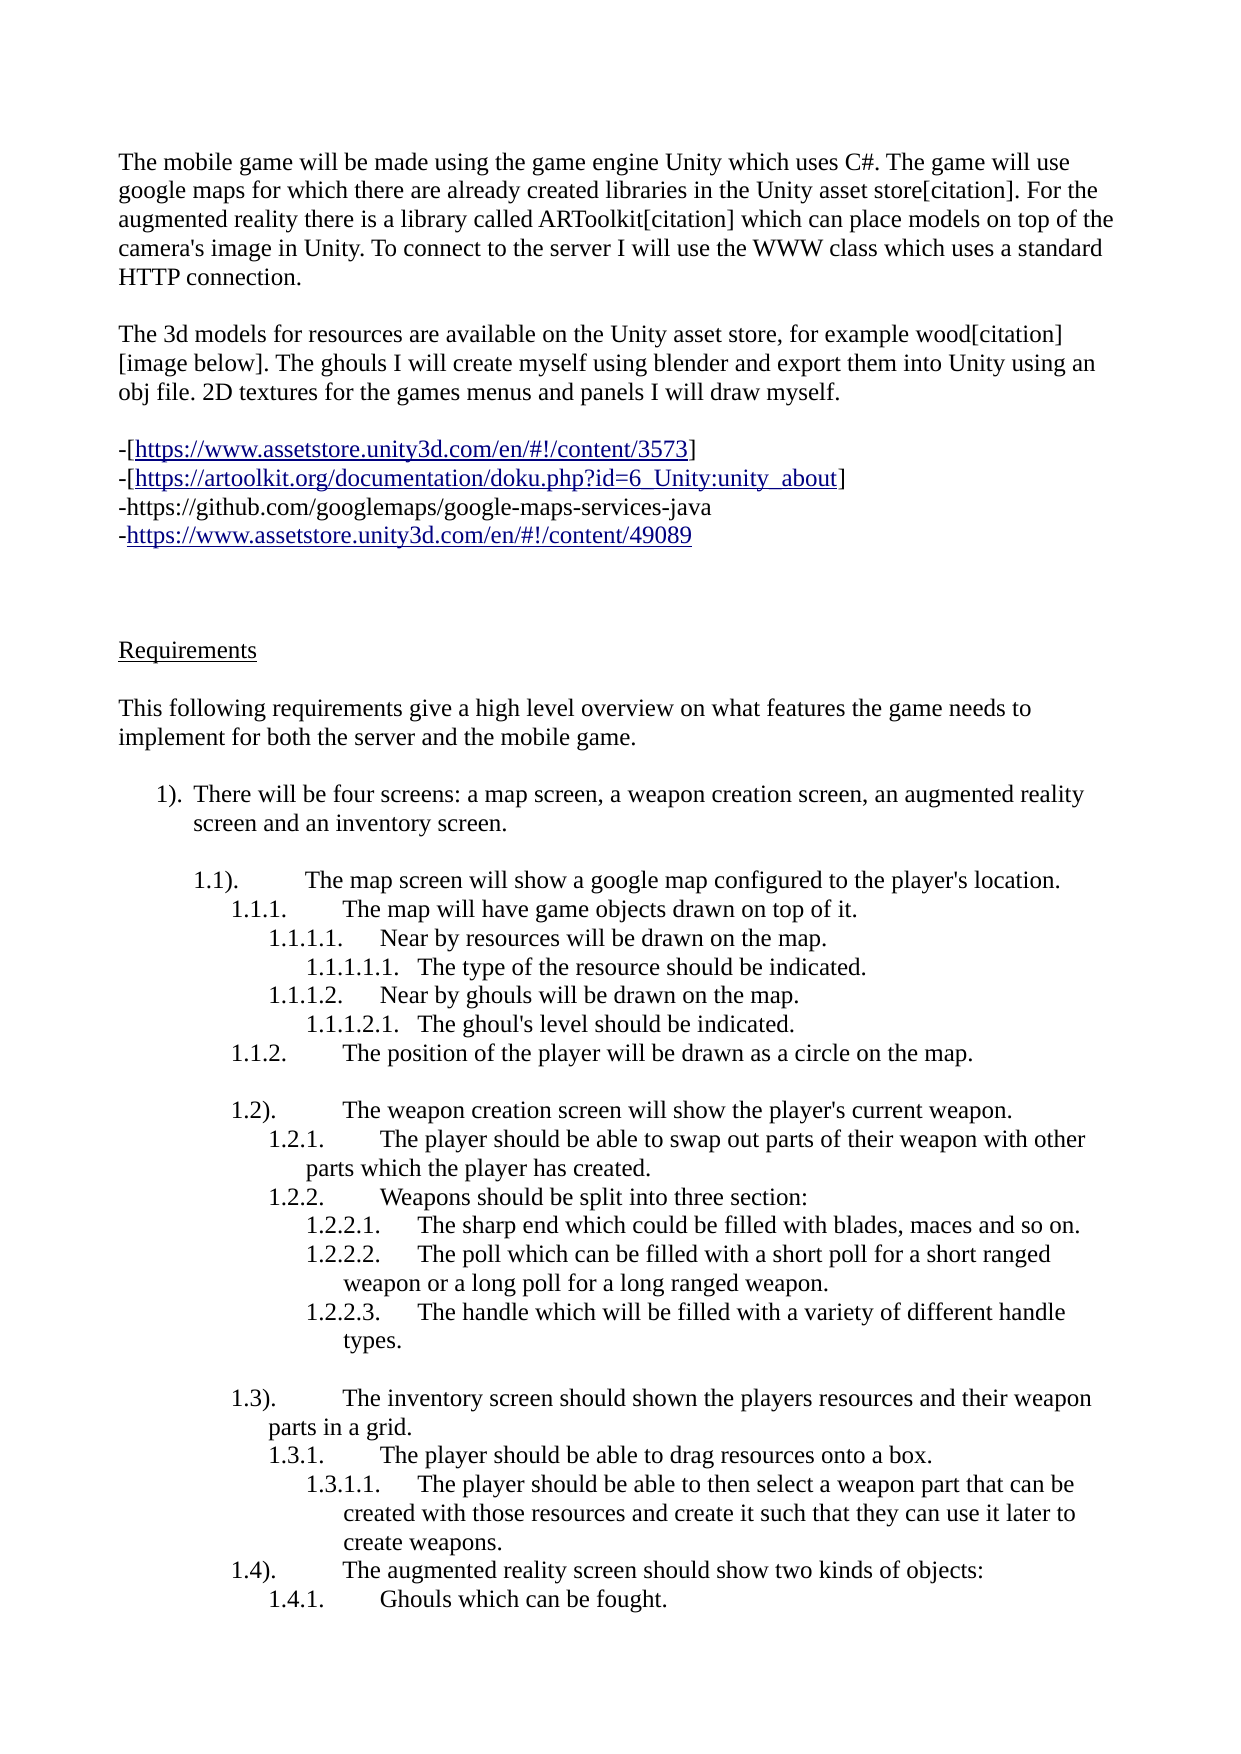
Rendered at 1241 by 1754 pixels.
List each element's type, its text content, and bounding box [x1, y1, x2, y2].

list The position of the player will be drawn as a circle on the map. [231, 1038, 1122, 1067]
list There will be four screens: a map screen, a weapon creation screen, an augmented reality screen and an inventory screen. [156, 779, 1122, 837]
text -[https://artoolkit.org/documentation/doku.php?id=6_Unity:unity_about] [118, 463, 1122, 492]
list The weapon creation screen will show the player's current weapon. [231, 1096, 1122, 1124]
list The map will have game objects drawn on top of it. [231, 894, 1122, 923]
text -https://github.com/googlemaps/google-maps-services-java [118, 492, 1122, 521]
text The 3d models for resources are available on the Unity asset store, for example wood[citation][image below]. The ghouls I will create myself using blender and export them into Unity using an obj file. 2D textures for the games menus and panels I will draw myself. [118, 319, 1122, 406]
list The ghoul's level should be indicated. [306, 1009, 1122, 1038]
list Near by ghouls will be drawn on the map. [268, 981, 1122, 1009]
list Ghouls which can be fought. [268, 1584, 1122, 1613]
text The mobile game will be made using the game engine Unity which uses C#. The game will use google maps for which there are already created libraries in the Unity asset store[citation]. For the augmented reality there is a library called ARToolkit[citation] which can place models on top of the camera's image in Unity. To connect to the server I will use the WWW class which uses a standard HTTP connection. [118, 147, 1122, 291]
text -https://www.assetstore.unity3d.com/en/#!/content/49089 [118, 521, 1122, 549]
text Requirements [118, 636, 1122, 664]
list The map screen will show a google map configured to the player's location. [193, 866, 1122, 894]
list The player should be able to then select a weapon part that can be created with those resources and create it such that they can use it later to create weapons. [306, 1469, 1122, 1556]
list Weapons should be split into three section: [268, 1182, 1122, 1211]
list The player should be able to swap out parts of their weapon with other parts which the player has created. [268, 1124, 1122, 1182]
list Near by resources will be drawn on the map. [268, 923, 1122, 952]
list The player should be able to drag resources onto a box. [268, 1441, 1122, 1469]
list The poll which can be filled with a short poll for a short ranged weapon or a long poll for a long ranged weapon. [306, 1239, 1122, 1297]
list The sharp end which could be filled with blades, maces and so on. [306, 1211, 1122, 1239]
list The type of the resource should be indicated. [306, 952, 1122, 981]
list The handle which will be filled with a variety of different handle types. [306, 1297, 1122, 1354]
list The augmented reality screen should show two kinds of objects: [231, 1556, 1122, 1584]
list The inventory screen should shown the players resources and their weapon parts in a grid. [231, 1383, 1122, 1441]
text -[https://www.assetstore.unity3d.com/en/#!/content/3573] [118, 434, 1122, 463]
text This following requirements give a high level overview on what features the game needs to implement for both the server and the mobile game. [118, 693, 1122, 751]
